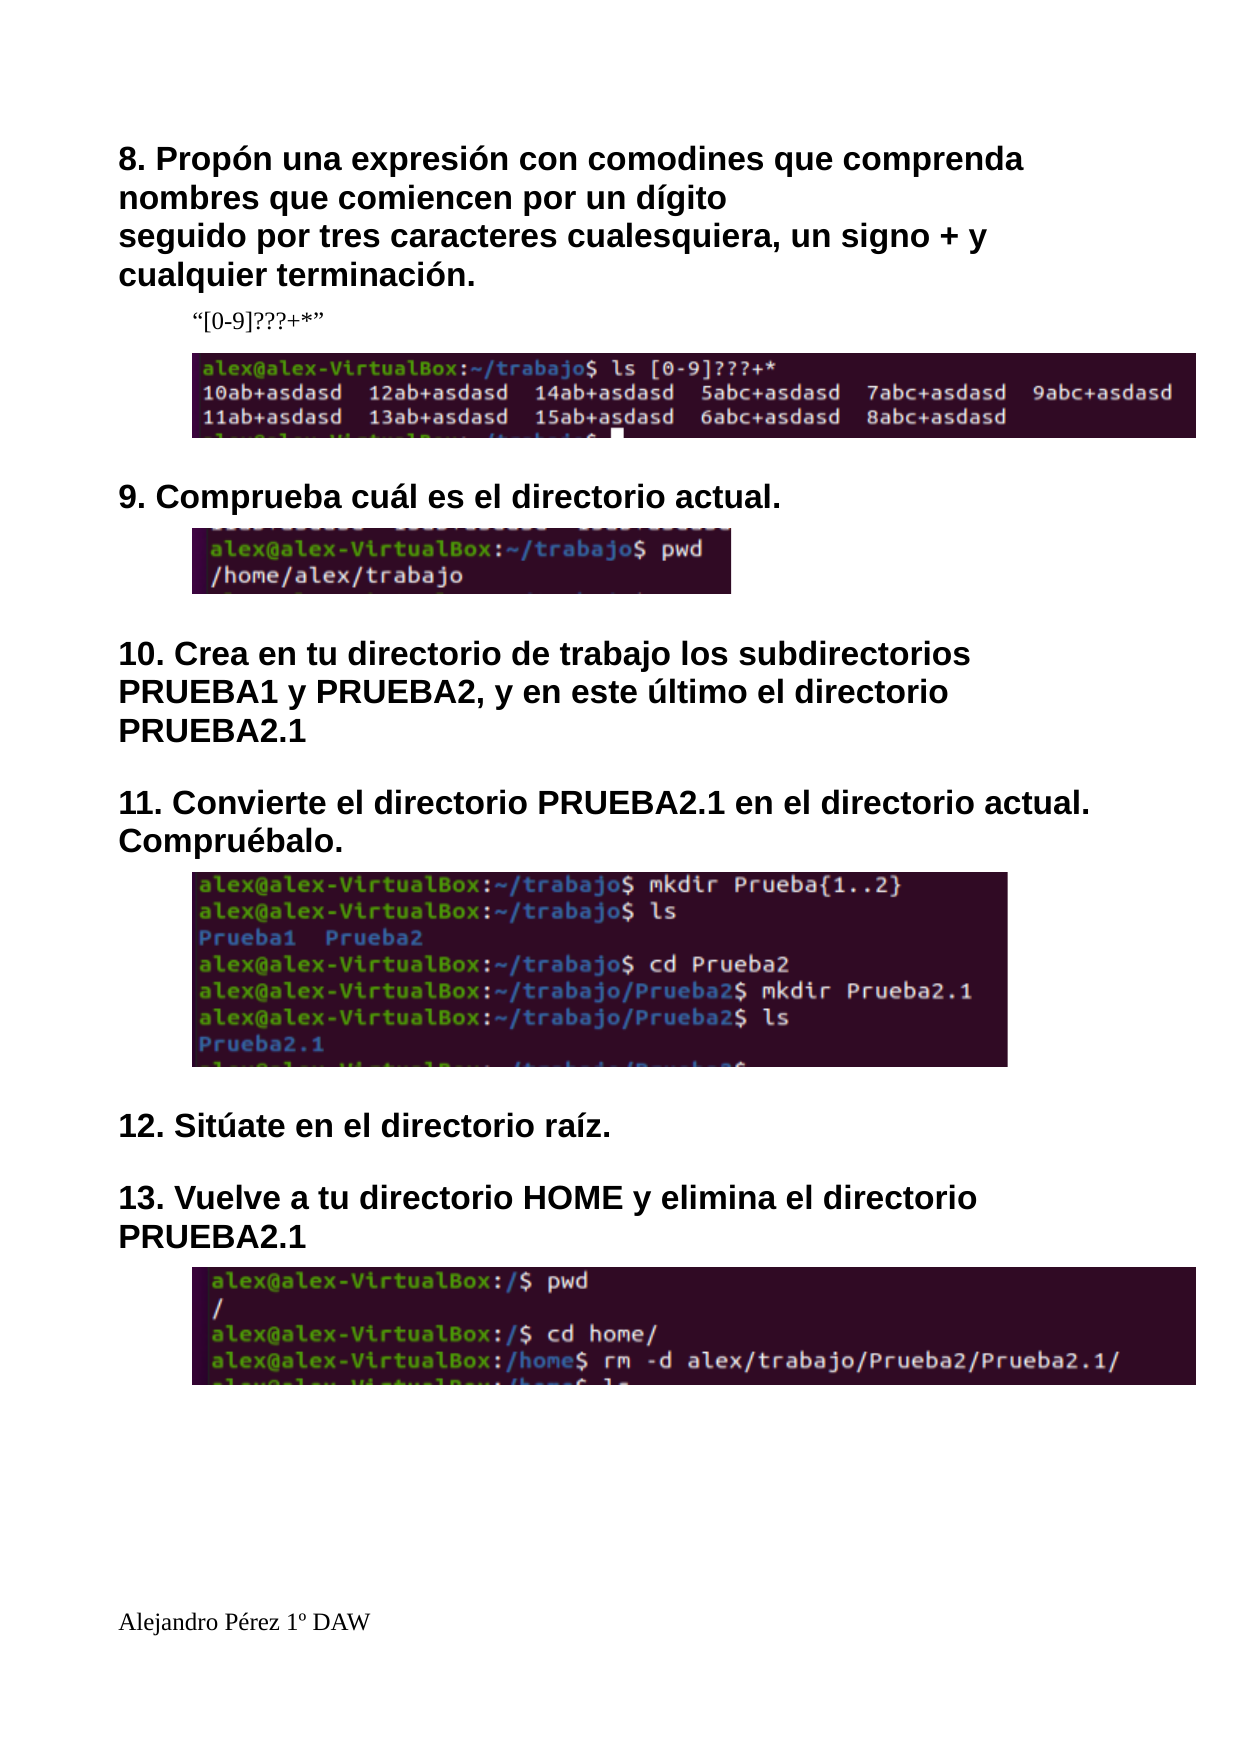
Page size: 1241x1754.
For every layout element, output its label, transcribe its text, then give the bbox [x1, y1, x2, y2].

subtitle 8. Propón una expresión con comodines que comprenda nombres que comiencen por un dígito seguido por tres caracteres cualesquiera, un signo + y cualquier terminación. [118, 139, 1122, 293]
picture [192, 528, 732, 594]
picture [192, 872, 1008, 1067]
text “[0-9]???+*” [192, 306, 1122, 335]
subtitle 12. Sitúate en el directorio raíz. [118, 1106, 1122, 1144]
subtitle 9. Comprueba cuál es el directorio actual. [118, 477, 1122, 516]
picture [192, 1267, 1196, 1385]
picture [192, 353, 1196, 438]
subtitle 11. Convierte el directorio PRUEBA2.1 en el directorio actual. Compruébalo. [118, 783, 1122, 860]
subtitle 10. Crea en tu directorio de trabajo los subdirectorios PRUEBA1 y PRUEBA2, y en este último el directorio PRUEBA2.1 [118, 633, 1122, 749]
subtitle 13. Vuelve a tu directorio HOME y elimina el directorio PRUEBA2.1 [118, 1178, 1122, 1255]
